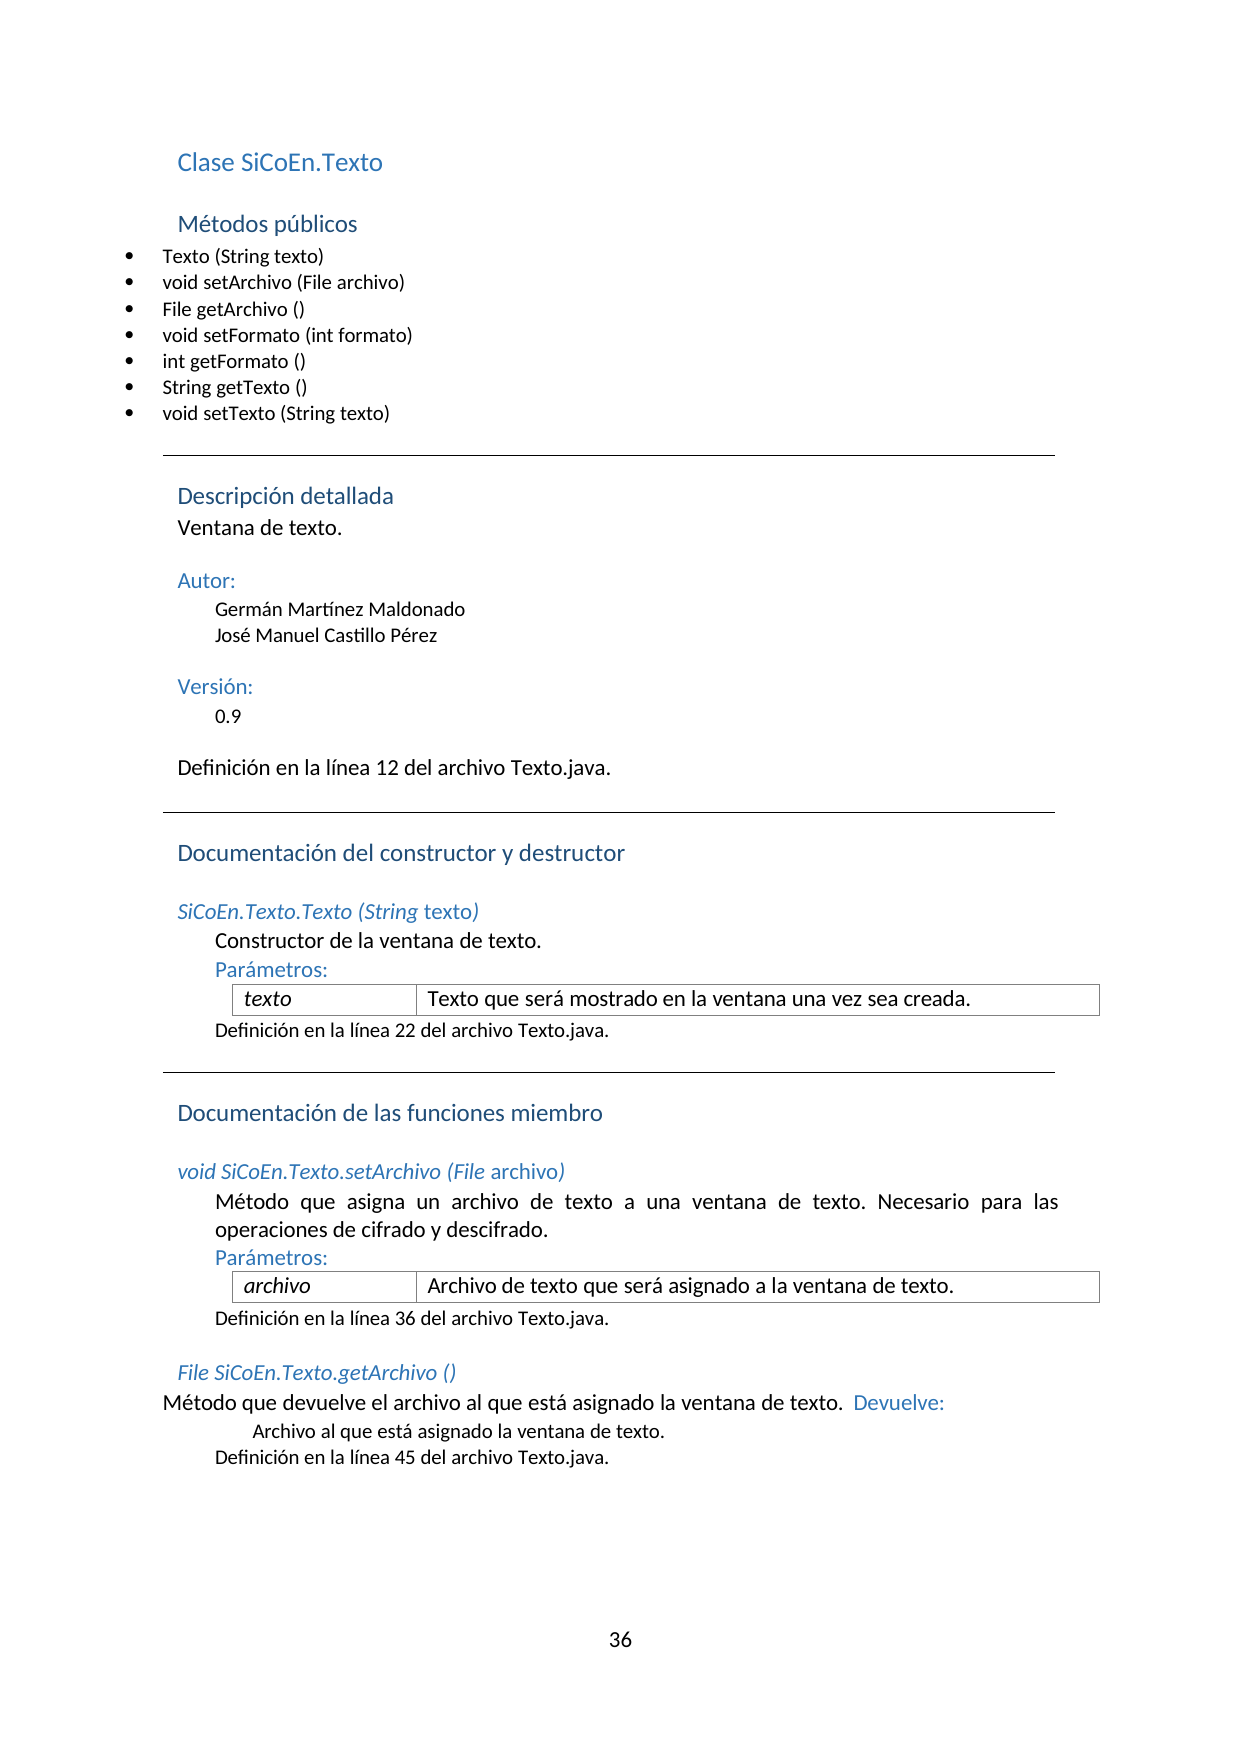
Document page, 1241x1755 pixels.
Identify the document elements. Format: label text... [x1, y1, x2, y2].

list void setTexto (String texto) [126, 400, 1113, 425]
text Definición en la línea 22 del archivo Texto.java. [215, 1017, 1113, 1042]
text Archivo al que está asignado la ventana de texto. [252, 1418, 1113, 1444]
subtitle Descripción detallada [177, 483, 1113, 510]
text Método que asigna un archivo de texto a una ventana de texto. Necesario para las operaciones de cifrado y descifrado. [215, 1187, 1113, 1243]
text Método que devuelve el archivo al que está asignado la ventana de texto. Devuelve: [162, 1388, 984, 1416]
text Definición en la línea 12 del archivo Texto.java. [177, 753, 1113, 782]
text Definición en la línea 45 del archivo Texto.java. [215, 1444, 1113, 1469]
list int getFormato () [126, 348, 1113, 374]
subtitle Métodos públicos [177, 208, 1113, 239]
subtitle Documentación de las funciones miembro [177, 1099, 1113, 1127]
text 0.9 [215, 703, 1113, 728]
text File SiCoEn.Texto.getArchivo () [177, 1358, 1113, 1386]
text void SiCoEn.Texto.setArchivo (File archivo) [177, 1157, 1113, 1185]
subtitle Documentación del constructor y destructor [177, 839, 1113, 867]
list File getArchivo () [126, 295, 1113, 321]
list String getTexto () [126, 374, 1113, 400]
list Texto (String texto) [126, 242, 1113, 268]
list void setFormato (int formato) [126, 321, 1113, 348]
subtitle Clase SiCoEn.Texto [177, 146, 1113, 178]
text Ventana de texto. [177, 513, 1113, 541]
text Parámetros: [215, 1243, 1113, 1272]
text Autor: [177, 566, 1113, 594]
text Germán Martínez Maldonado José Manuel Castillo Pérez [215, 597, 498, 647]
text Versión: [177, 672, 1113, 701]
text SiCoEn.Texto.Texto (String texto) Constructor de la ventana de texto. Parámetros: [177, 897, 586, 983]
list void setArchivo (File archivo) [126, 268, 1113, 295]
text Definición en la línea 36 del archivo Texto.java. [215, 1305, 1113, 1331]
